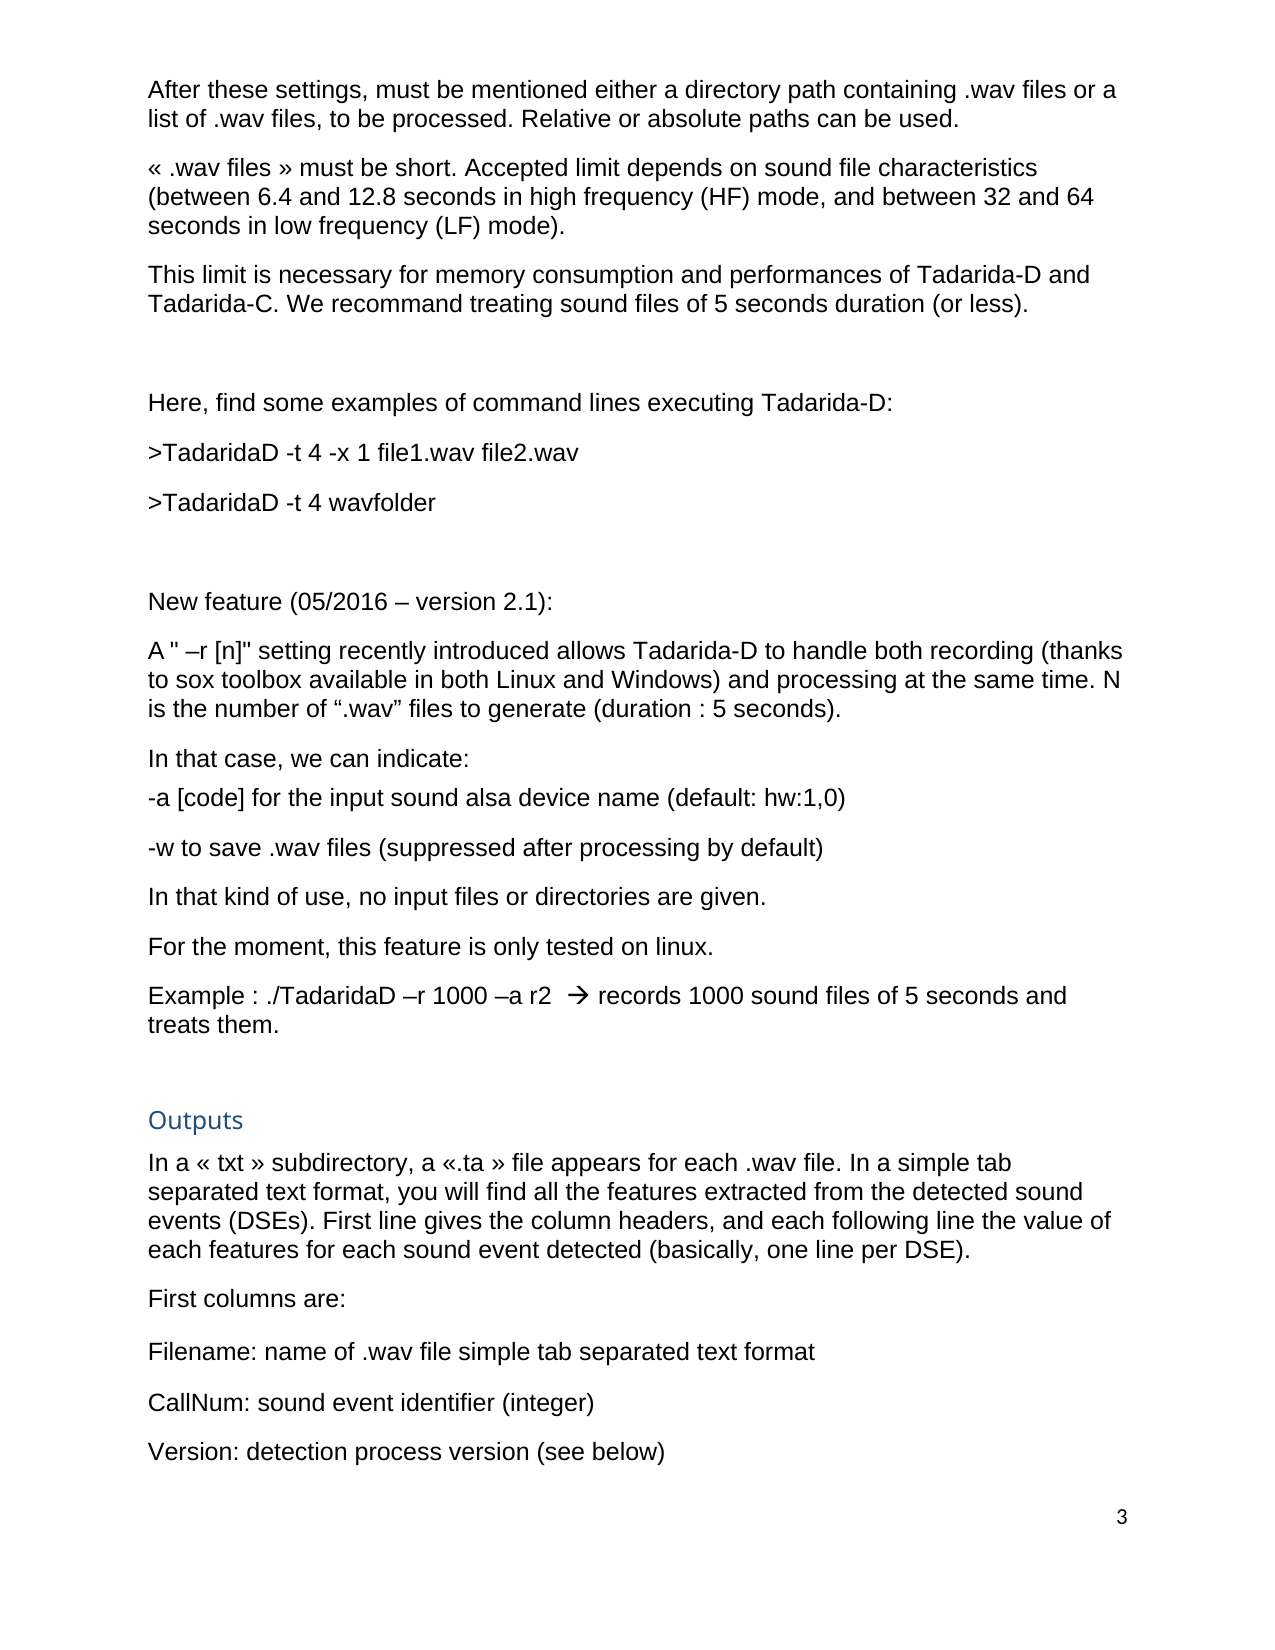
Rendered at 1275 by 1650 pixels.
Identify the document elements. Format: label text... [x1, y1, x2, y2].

text >TadaridaD -t 4 wavfolder [148, 487, 1127, 516]
text In a « txt » subdirectory, a «.ta » file appears for each .wav file. In a simple tab separated text format, you will find all the features extracted from the detected sound events (DSEs). First line gives the column headers, and each following line the value of each features for each sound event detected (basically, one line per DSE). [148, 1148, 1127, 1263]
text First columns are: [148, 1284, 1127, 1313]
text Example : ./TadaridaD –r 1000 –a r2  records 1000 sound files of 5 seconds and treats them. [148, 981, 1127, 1039]
text CallNum: sound event identifier (integer) [148, 1388, 1127, 1416]
text -w to save .wav files (suppressed after processing by default) [148, 832, 1127, 861]
text For the moment, this feature is only tested on linux. [148, 932, 1127, 960]
text Version: detection process version (see below) [148, 1437, 1127, 1466]
text Here, find some examples of command lines executing Tadarida-D: [148, 388, 1127, 417]
text In that kind of use, no input files or directories are given. [148, 882, 1127, 911]
text >TadaridaD -t 4 -x 1 file1.wav file2.wav [148, 438, 1127, 467]
text In that case, we can indicate: [148, 744, 1127, 772]
subtitle Outputs [148, 1103, 1127, 1137]
text « .wav files » must be short. Accepted limit depends on sound file characteristics (between 6.4 and 12.8 seconds in high frequency (HF) mode, and between 32 and 64 seconds in low frequency (LF) mode). [148, 153, 1127, 239]
text Filename: name of .wav file simple tab separated text format [148, 1334, 1127, 1367]
text A " –r [n]" setting recently introduced allows Tadarida-D to handle both recording (thanks to sox toolbox available in both Linux and Windows) and processing at the same time. N is the number of “.wav” files to generate (duration : 5 seconds). [148, 636, 1127, 723]
text -a [code] for the input sound alsa device name (default: hw:1,0) [148, 783, 1127, 812]
text This limit is necessary for memory consumption and performances of Tadarida-D and Tadarida-C. We recommand treating sound files of 5 seconds duration (or less). [148, 260, 1127, 318]
text New feature (05/2016 – version 2.1): [148, 587, 1127, 615]
text After these settings, must be mentioned either a directory path containing .wav files or a list of .wav files, to be processed. Relative or absolute paths can be used. [148, 75, 1127, 132]
